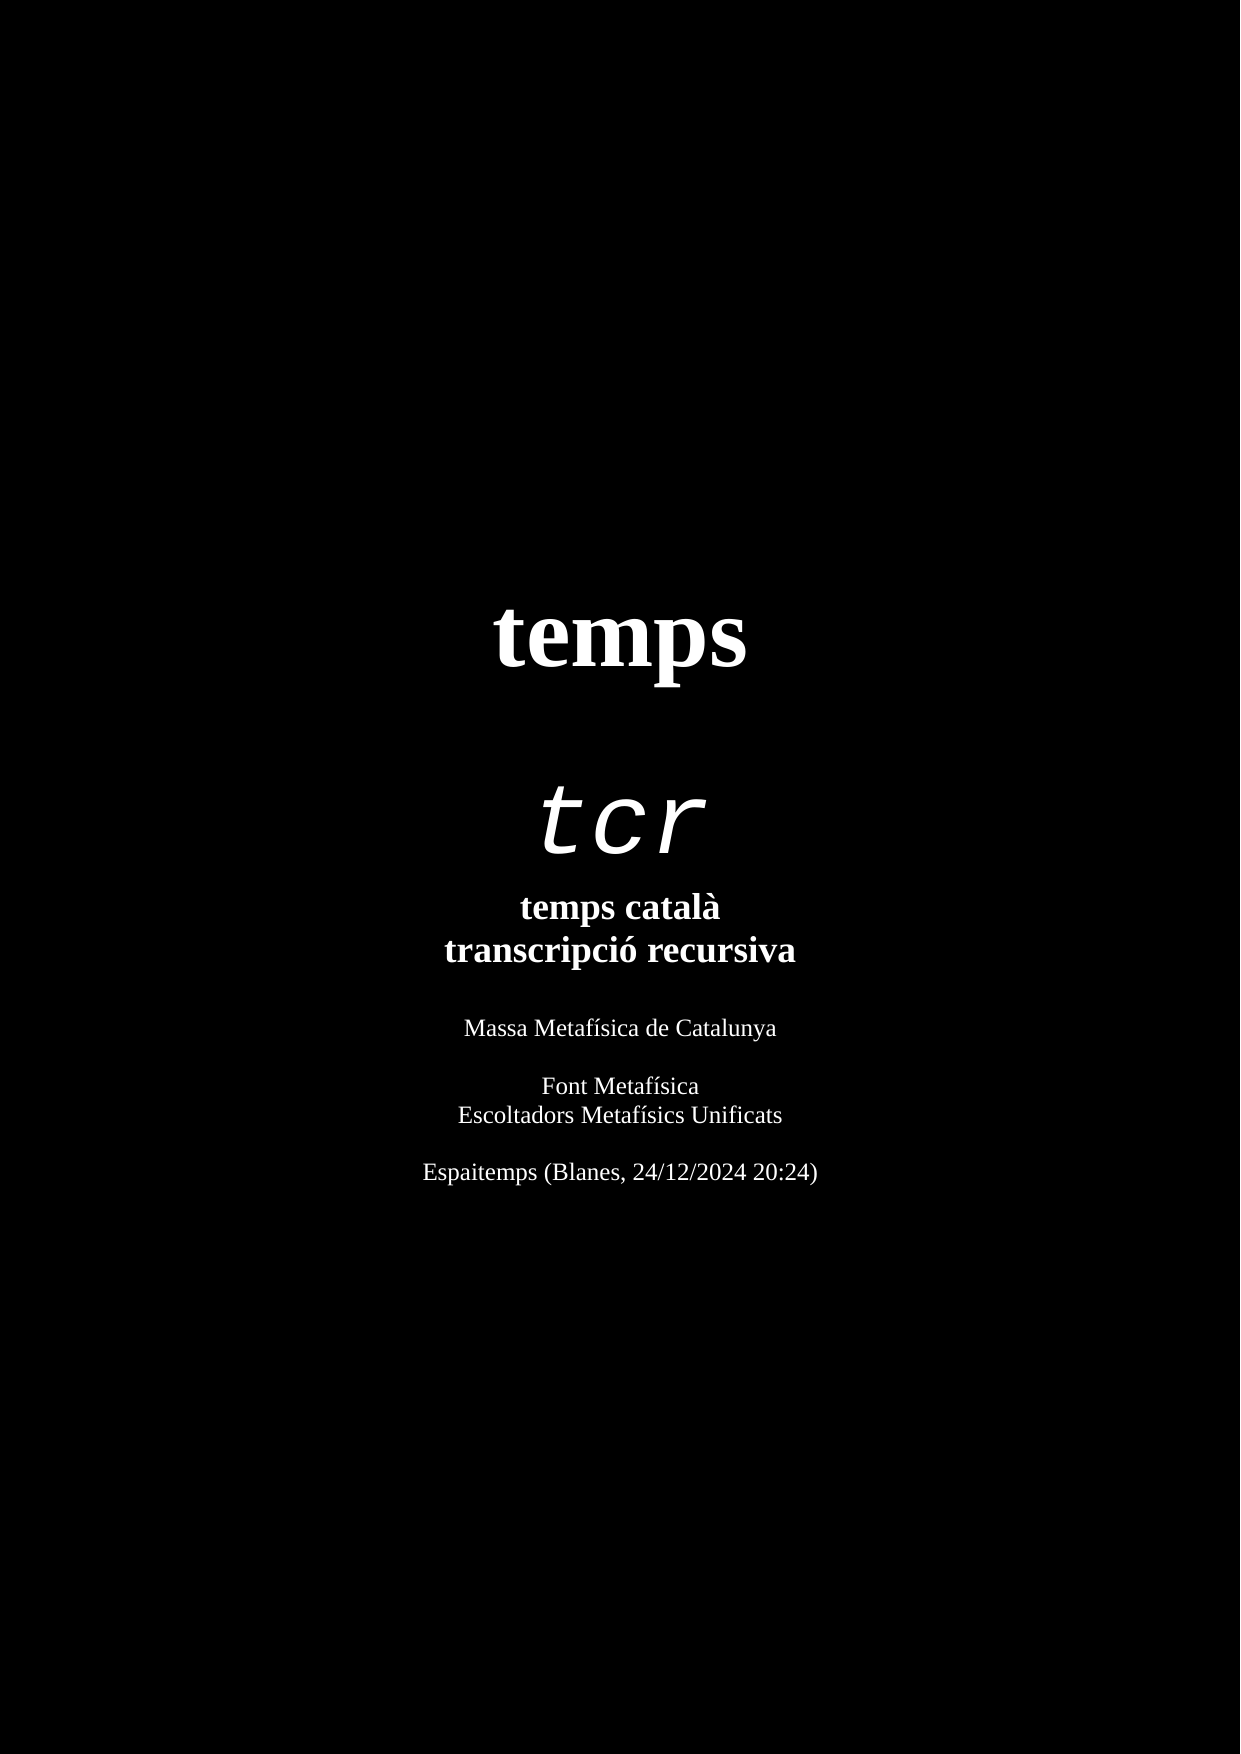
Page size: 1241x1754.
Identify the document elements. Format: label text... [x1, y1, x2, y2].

text Font Metafísica [59, 1071, 1181, 1100]
text Massa Metafísica de Catalunya [59, 1013, 1181, 1042]
text Espaitemps (Blanes, 24/12/2024 20:24) [59, 1157, 1181, 1186]
text temps català [59, 884, 1181, 927]
text temps [59, 573, 1181, 688]
text transcripció recursiva [59, 927, 1181, 970]
text tcr [59, 771, 1181, 884]
text Escoltadors Metafísics Unificats [59, 1100, 1181, 1128]
